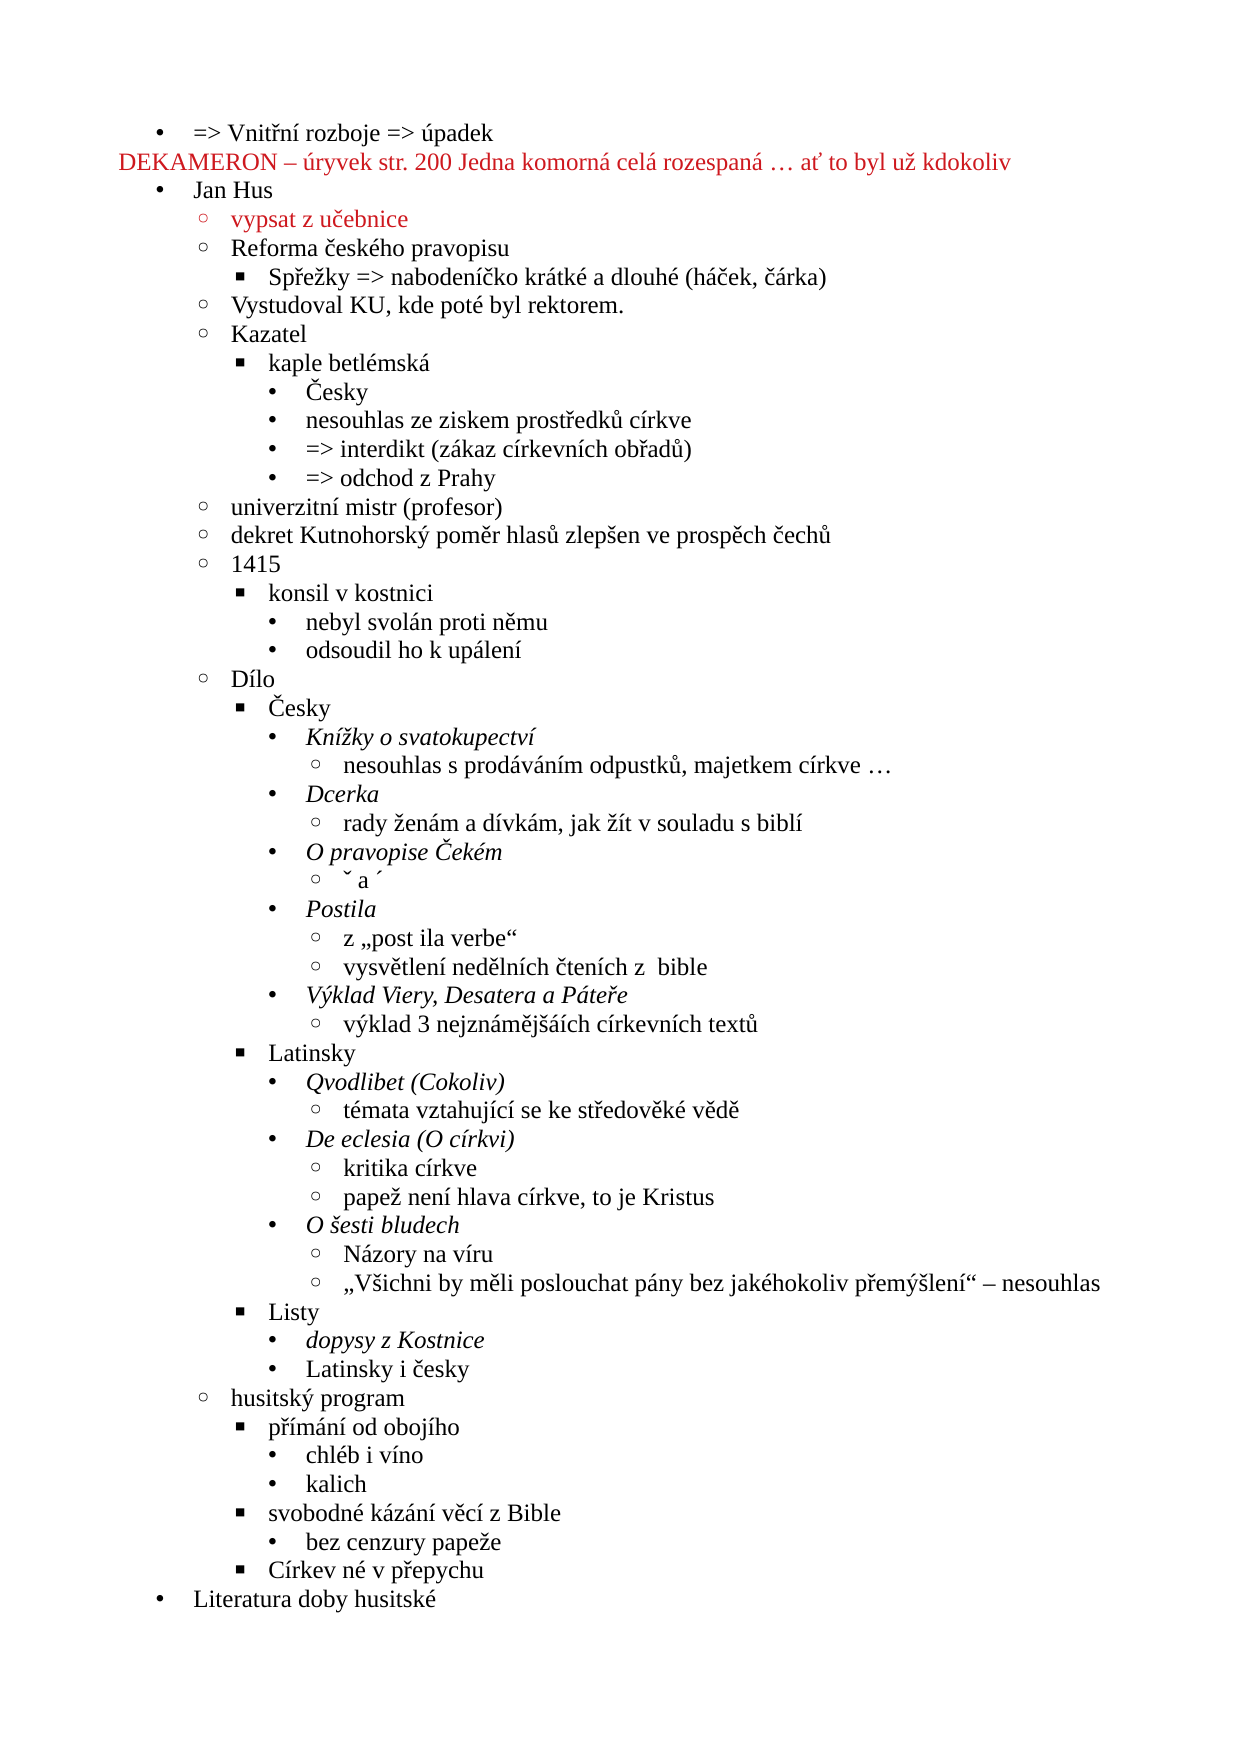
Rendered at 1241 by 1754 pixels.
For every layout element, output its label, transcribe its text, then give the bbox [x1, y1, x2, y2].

list kaple betlémská [231, 348, 1122, 377]
list dekret Kutnohorský poměr hlasů zlepšen ve prospěch čechů [193, 521, 1122, 549]
list Česky [268, 377, 1122, 406]
list Jan Hus [156, 176, 1122, 204]
list nesouhlas ze ziskem prostředků církve [268, 406, 1122, 434]
list Qvodlibet (Cokoliv) [268, 1067, 1122, 1096]
list Církev né v přepychu [231, 1556, 1122, 1584]
list Listy [231, 1297, 1122, 1326]
list Vystudoval KU, kde poté byl rektorem. [193, 291, 1122, 319]
text DEKAMERON – úryvek str. 200 Jedna komorná celá rozespaná … ať to byl už kdokoliv [118, 147, 1122, 176]
list kalich [268, 1469, 1122, 1498]
list nebyl svolán proti němu [268, 607, 1122, 636]
list univerzitní mistr (profesor) [193, 492, 1122, 521]
list Dcerka [268, 779, 1122, 808]
list Reforma českého pravopisu [193, 233, 1122, 262]
list kritika církve [306, 1153, 1122, 1182]
list bez cenzury papeže [268, 1527, 1122, 1556]
list O šesti bludech [268, 1211, 1122, 1239]
list 1415 [193, 549, 1122, 578]
list Knížky o svatokupectví [268, 722, 1122, 751]
list Literatura doby husitské [156, 1584, 1122, 1613]
list Kazatel [193, 319, 1122, 348]
list O pravopise Čekém [268, 837, 1122, 866]
list přímání od obojího [231, 1412, 1122, 1441]
list výklad 3 nejznámějšáích církevních textů [306, 1009, 1122, 1038]
list Postila [268, 894, 1122, 923]
list ˇ a ´ [306, 866, 1122, 894]
list => interdikt (zákaz církevních obřadů) [268, 434, 1122, 463]
list vypsat z učebnice [193, 204, 1122, 233]
list svobodné kázání věcí z Bible [231, 1498, 1122, 1527]
list => odchod z Prahy [268, 463, 1122, 492]
list Spřežky => nabodeníčko krátké a dlouhé (háček, čárka) [231, 262, 1122, 291]
list Dílo [193, 664, 1122, 693]
list Výklad Viery, Desatera a Páteře [268, 981, 1122, 1009]
list husitský program [193, 1383, 1122, 1412]
list „Všichni by měli poslouchat pány bez jakéhokoliv přemýšlení“ – nesouhlas [306, 1268, 1122, 1297]
list De eclesia (O církvi) [268, 1124, 1122, 1153]
list Latinsky i česky [268, 1354, 1122, 1383]
list z „post ila verbe“ [306, 923, 1122, 952]
list chléb i víno [268, 1441, 1122, 1469]
list papež není hlava církve, to je Kristus [306, 1182, 1122, 1211]
list Názory na víru [306, 1239, 1122, 1268]
list konsil v kostnici [231, 578, 1122, 607]
list Česky [231, 693, 1122, 722]
list => Vnitřní rozboje => úpadek [156, 118, 1122, 147]
list rady ženám a dívkám, jak žít v souladu s biblí [306, 808, 1122, 837]
list dopysy z Kostnice [268, 1326, 1122, 1354]
list témata vztahující se ke středověké vědě [306, 1096, 1122, 1124]
list nesouhlas s prodáváním odpustků, majetkem církve … [306, 751, 1122, 779]
list vysvětlení nedělních čteních z bible [306, 952, 1122, 981]
list Latinsky [231, 1038, 1122, 1067]
list odsoudil ho k upálení [268, 636, 1122, 664]
